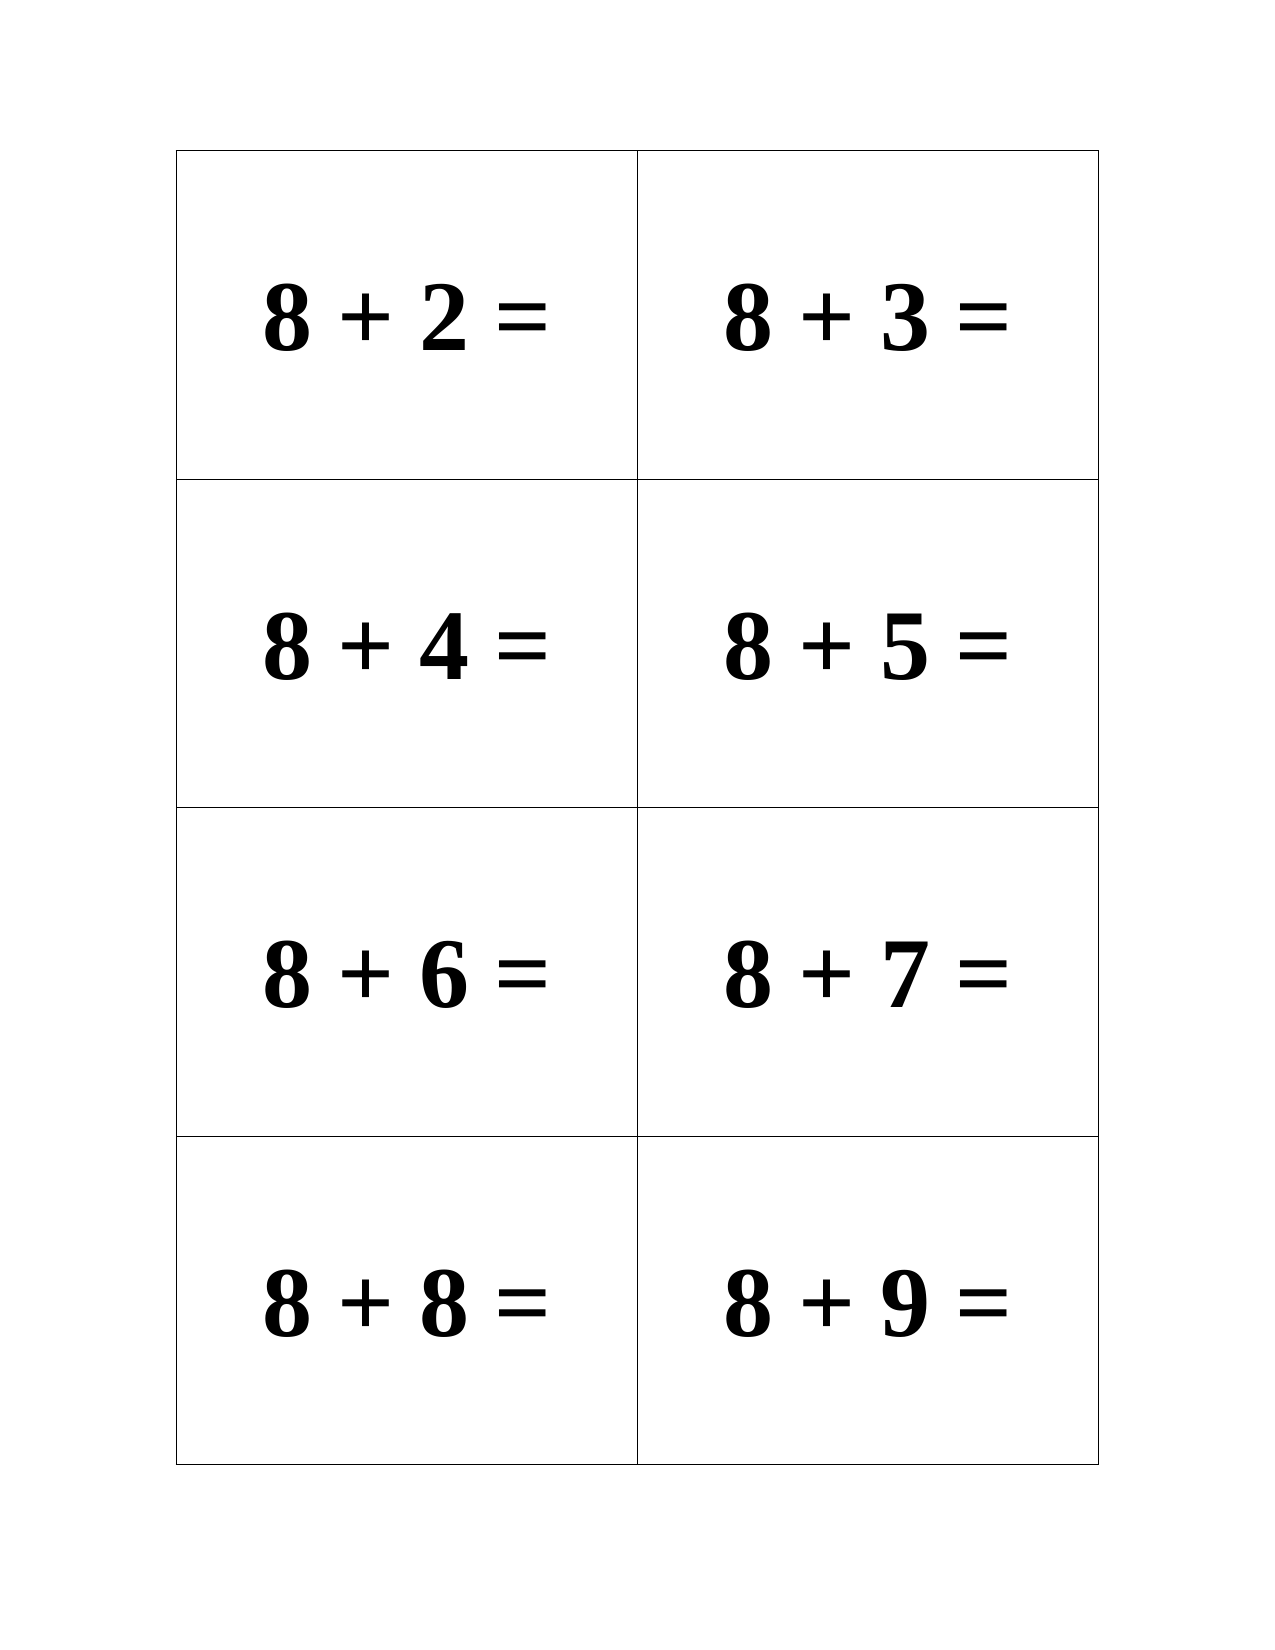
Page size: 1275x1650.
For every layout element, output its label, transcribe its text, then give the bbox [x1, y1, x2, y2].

table_cell 8 + 9 = [638, 1137, 1098, 1464]
table_cell 8 + 3 = [638, 151, 1098, 478]
table_cell 8 + 2 = [177, 151, 637, 478]
table_cell 8 + 6 = [177, 808, 637, 1136]
table_cell 8 + 7 = [638, 808, 1098, 1136]
table_cell 8 + 5 = [638, 480, 1098, 807]
table_cell 8 + 8 = [177, 1137, 637, 1464]
table_cell 8 + 4 = [177, 480, 637, 807]
